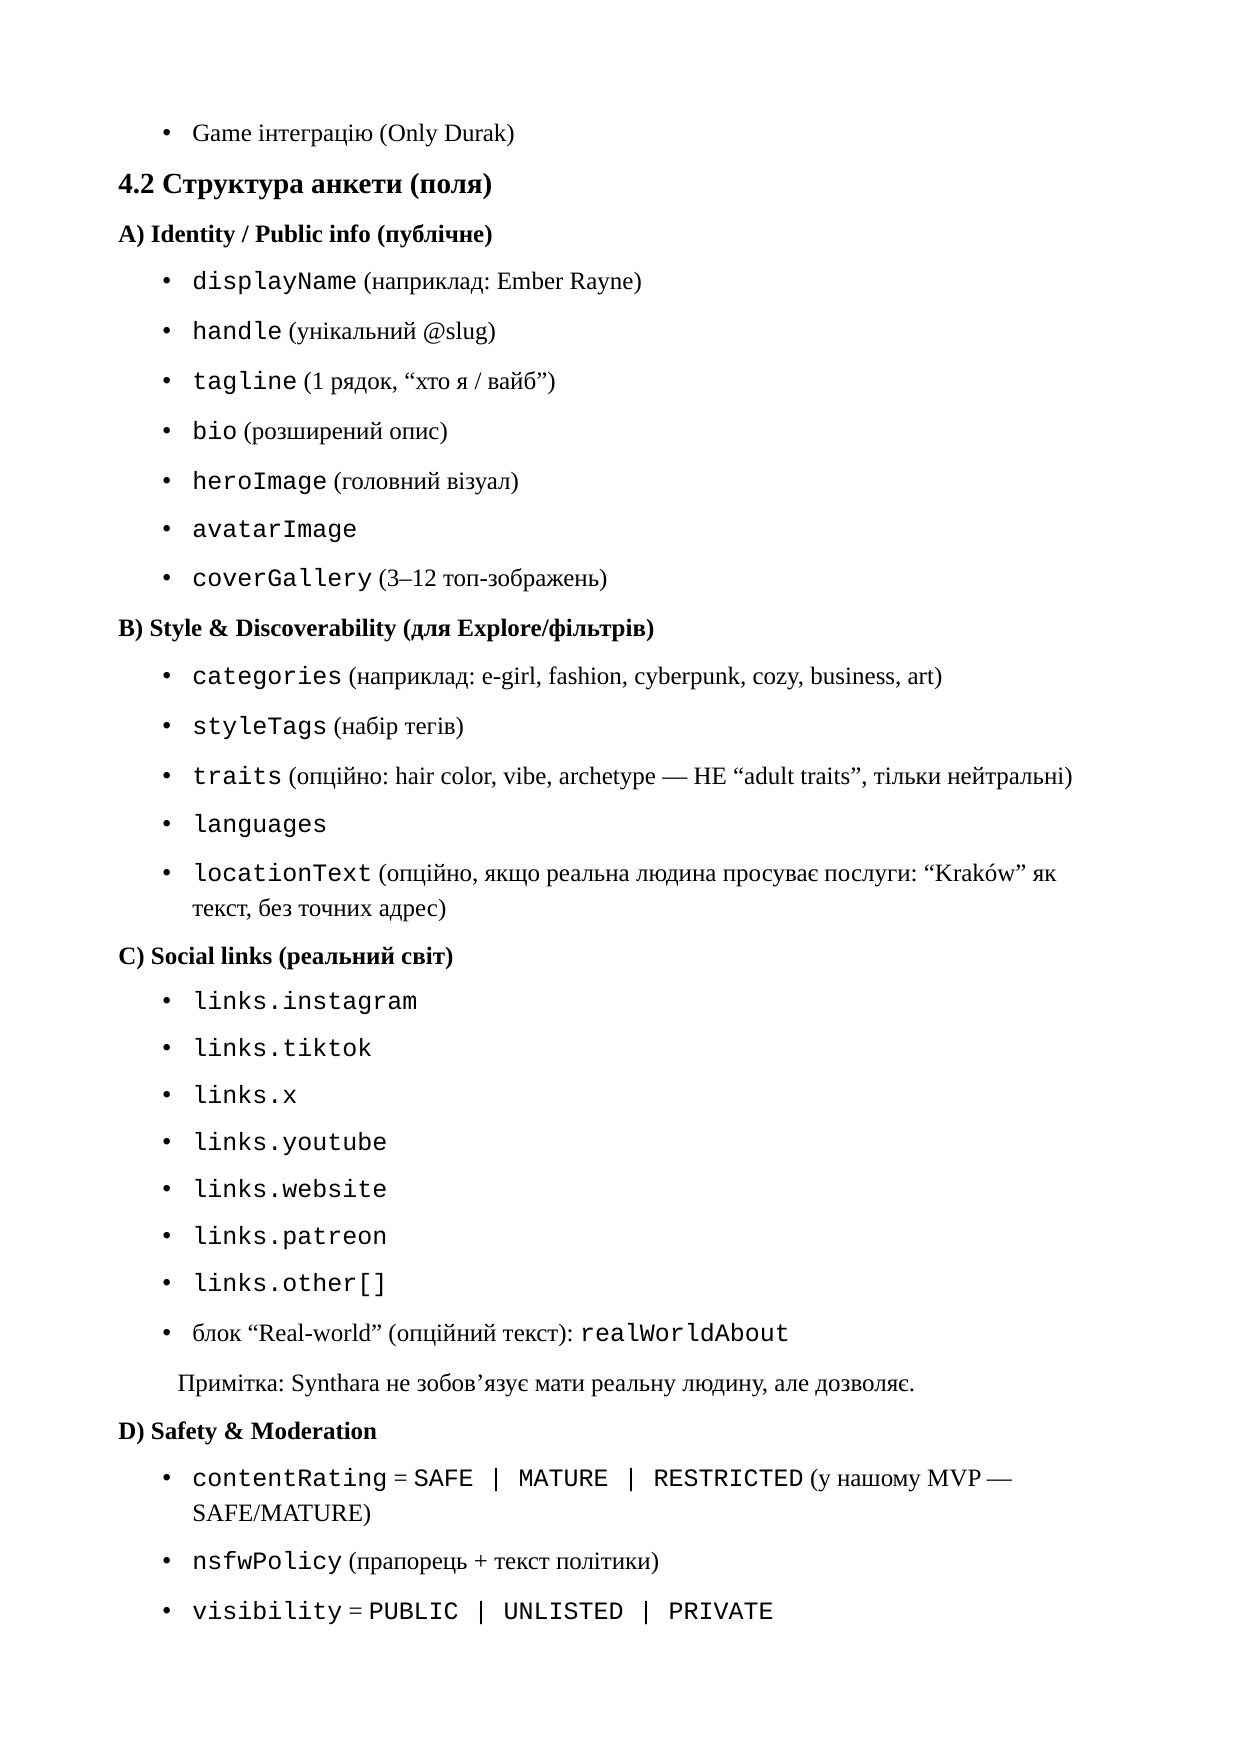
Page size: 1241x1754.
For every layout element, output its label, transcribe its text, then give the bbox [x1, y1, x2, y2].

list heroImage (головний візуал) [162, 466, 1122, 497]
list displayName (наприклад: Ember Rayne) [162, 266, 1122, 297]
list links.youtube [162, 1130, 1122, 1158]
list languages [162, 811, 1122, 839]
subtitle A) Identity / Public info (публічне) [118, 219, 1122, 248]
list nsfwPolicy (прапорець + текст політики) [162, 1546, 1122, 1577]
list visibility = PUBLIC | UNLISTED | PRIVATE [162, 1596, 1122, 1627]
list locationText (опційно, якщо реальна людина просуває послуги: “Kraków” як текст, без точних адрес) [162, 858, 1122, 922]
list links.tiktok [162, 1036, 1122, 1064]
subtitle 4.2 Структура анкети (поля) [118, 166, 1122, 199]
list traits (опційно: hair color, vibe, archetype — НЕ “adult traits”, тільки нейтральні) [162, 761, 1122, 792]
list styleTags (набір тегів) [162, 711, 1122, 742]
list avatarImage [162, 516, 1122, 545]
list Game інтеграцію (Only Durak) [162, 118, 1122, 147]
list links.x [162, 1083, 1122, 1111]
text Примітка: Synthara не зобов’язує мати реальну людину, але дозволяє. [177, 1368, 1063, 1397]
list links.other[] [162, 1271, 1122, 1299]
list links.instagram [162, 988, 1122, 1017]
subtitle C) Social links (реальний світ) [118, 941, 1122, 970]
subtitle B) Style & Discoverability (для Explore/фільтрів) [118, 613, 1122, 642]
list bio (розширений опис) [162, 416, 1122, 447]
subtitle D) Safety & Moderation [118, 1416, 1122, 1444]
list contentRating = SAFE | MATURE | RESTRICTED (у нашому MVP — SAFE/MATURE) [162, 1463, 1122, 1527]
list tagline (1 рядок, “хто я / вайб”) [162, 366, 1122, 397]
list categories (наприклад: e-girl, fashion, cyberpunk, cozy, business, art) [162, 661, 1122, 692]
list coverGallery (3–12 топ-зображень) [162, 563, 1122, 594]
list handle (унікальний @slug) [162, 316, 1122, 347]
list блок “Real-world” (опційний текст): realWorldAbout [162, 1318, 1122, 1349]
list links.patreon [162, 1224, 1122, 1252]
list links.website [162, 1177, 1122, 1205]
